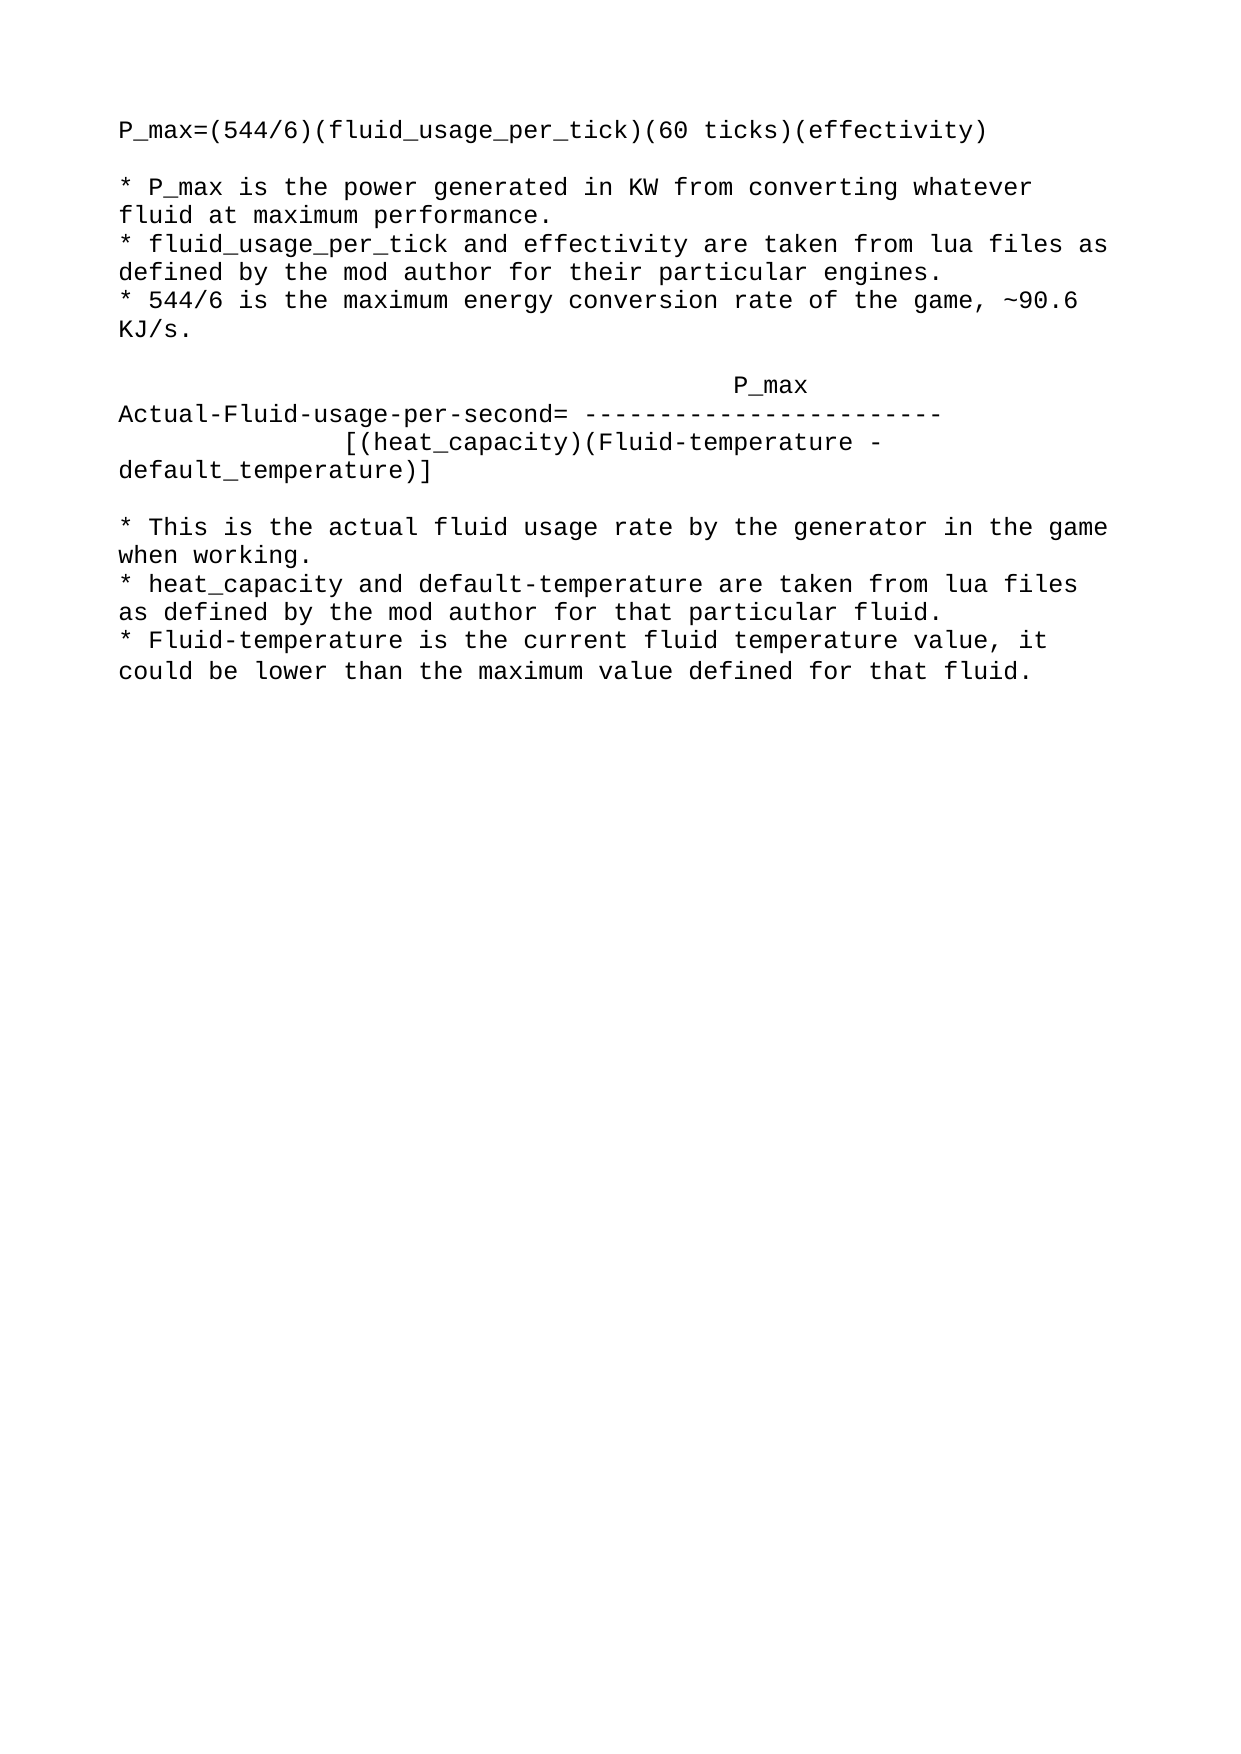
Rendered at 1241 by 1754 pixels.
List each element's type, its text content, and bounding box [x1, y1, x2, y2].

text P_max=(544/6)(fluid_usage_per_tick)(60 ticks)(effectivity) * P_max is the power generated in KW from converting whatever fluid at maximum performance. * fluid_usage_per_tick and effectivity are taken from lua files as defined by the mod author for their particular engines. * 544/6 is the maximum energy conversion rate of the game, ~90.6 KJ/s. P_max Actual-Fluid-usage-per-second= ------------------------ [(heat_capacity)(Fluid-temperature - default_temperature)] * This is the actual fluid usage rate by the generator in the game when working. * heat_capacity and default-temperature are taken from lua files as defined by the mod author for that particular fluid. * Fluid-temperature is the current fluid temperature value, it could be lower than the maximum value defined for that fluid. [118, 118, 1122, 687]
